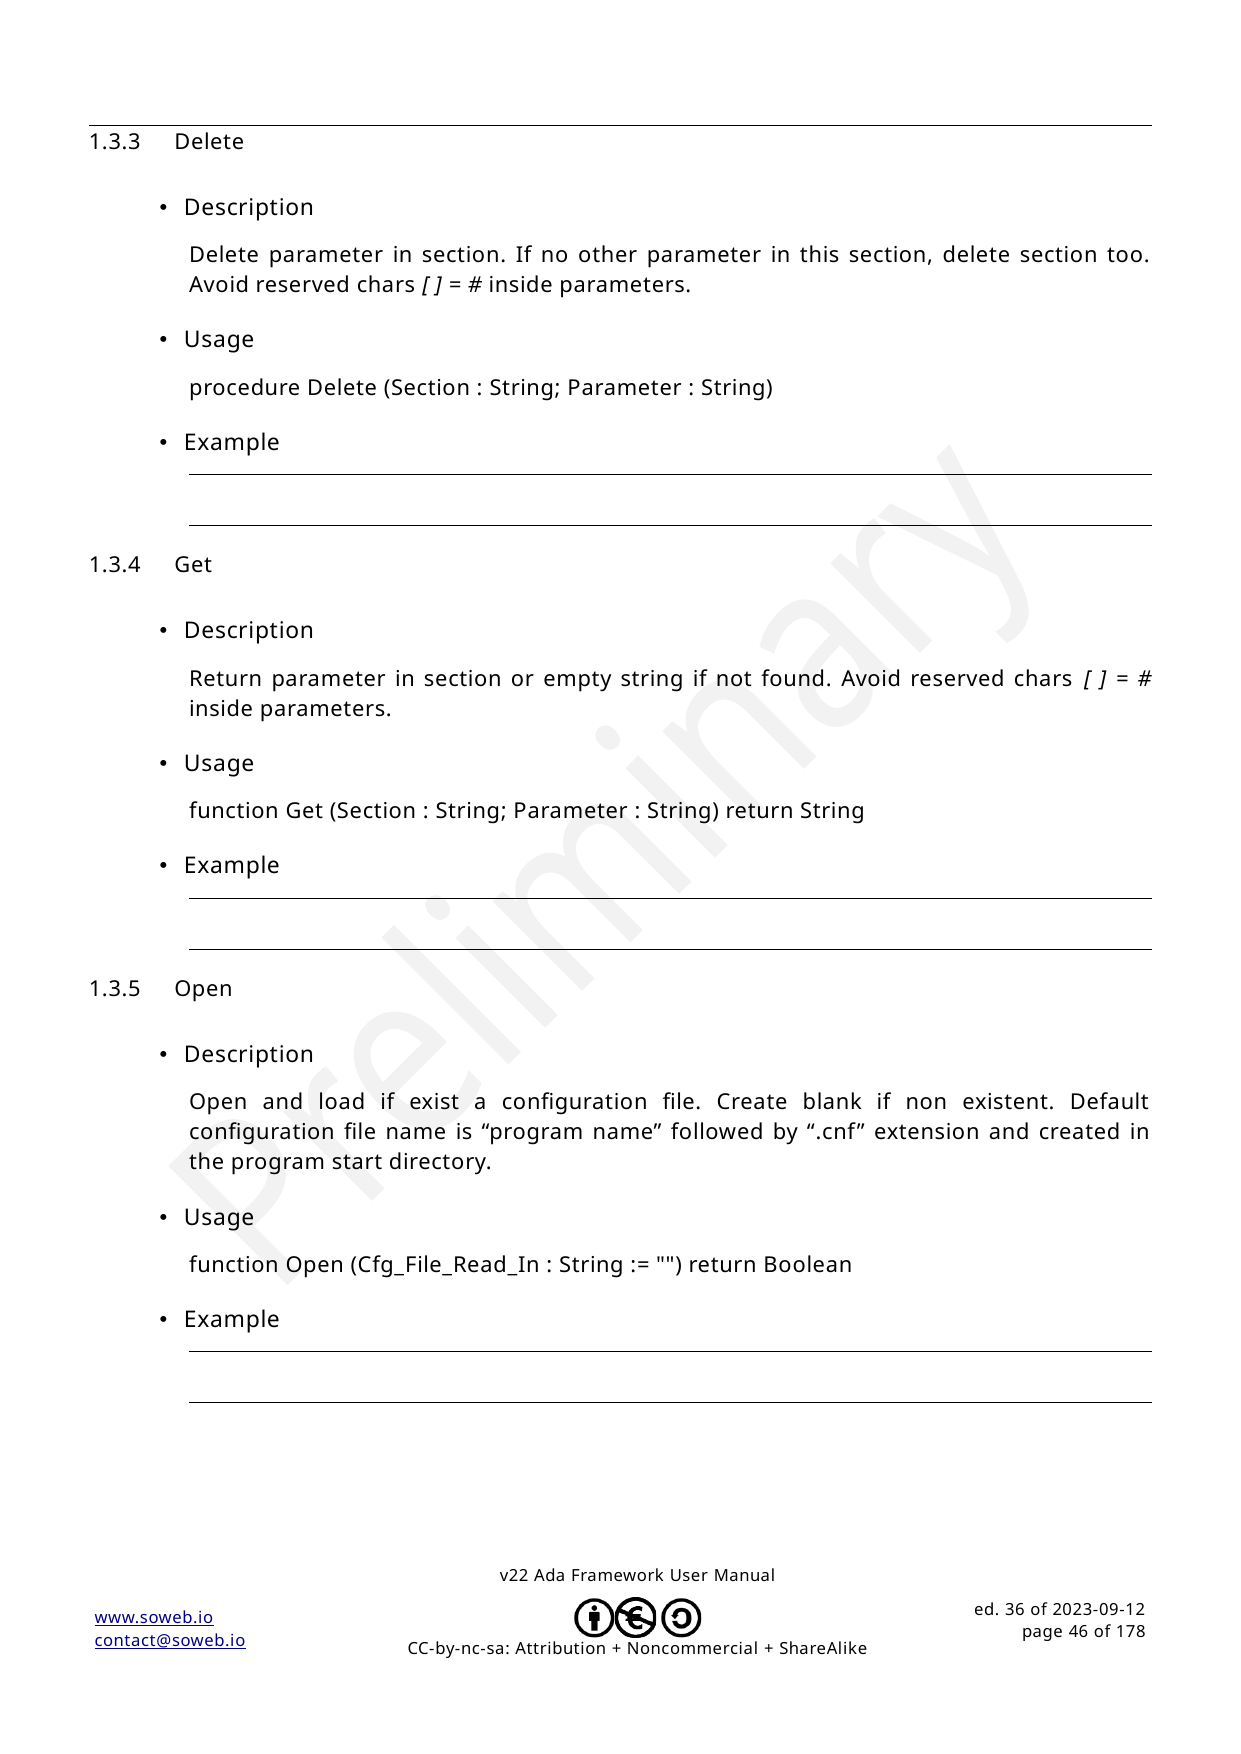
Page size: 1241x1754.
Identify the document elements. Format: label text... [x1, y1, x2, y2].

subtitle Example [159, 425, 1152, 457]
subtitle Example [159, 849, 564, 880]
subtitle [371, 1037, 421, 1068]
text Return parameter in section or empty string if not found. Avoid reserved chars [ ] = # inside parameters. [853, 663, 1152, 723]
subtitle [444, 973, 530, 1014]
subtitle [835, 614, 910, 645]
text procedure Delete (Section : String; Parameter : String) [189, 372, 1152, 402]
text Open and load if exist a configuration file. Create blank if non existent. Default configuration file name is “program name” followed by “.cnf” extension and created in the program start directory. [322, 1086, 1152, 1176]
subtitle Description [159, 190, 1152, 221]
picture [660, 1597, 702, 1638]
picture [573, 1597, 657, 1638]
subtitle Usage [255, 1200, 1152, 1231]
subtitle [907, 614, 1152, 645]
subtitle [422, 1037, 1152, 1068]
subtitle [661, 849, 1152, 880]
subtitle Description [159, 1037, 356, 1068]
subtitle [576, 849, 664, 880]
text Delete parameter in section. If no other parameter in this section, delete section too. Avoid reserved chars [ ] = # inside parameters. [189, 239, 1152, 299]
subtitle [517, 973, 1152, 1014]
text Open and load if exist a configuration file. Create blank if non existent. Default configuration file name is “program name” followed by “.cnf” extension and created in the program start directory. [189, 1086, 346, 1176]
subtitle Example [159, 1302, 1152, 1334]
subtitle [870, 549, 1004, 590]
subtitle Usage [229, 1200, 253, 1212]
subtitle [1004, 549, 1152, 590]
subtitle Usage [159, 746, 707, 778]
subtitle [537, 873, 566, 880]
subtitle [706, 746, 1152, 778]
text Return parameter in section or empty string if not found. Avoid reserved chars [ ] = # inside parameters. [189, 663, 820, 723]
text function [189, 1249, 280, 1279]
subtitle Usage [159, 1200, 232, 1231]
text function Get (Section : String; Parameter : String) return String [679, 795, 1152, 825]
text function Get (Section : String; Parameter : String) return String [189, 795, 681, 825]
subtitle Get [88, 549, 858, 590]
subtitle Description [159, 614, 775, 645]
subtitle [778, 619, 829, 645]
subtitle Usage [159, 323, 1152, 354]
text Open (Cfg_File_Read_In : String := "") return Boolean [278, 1249, 1152, 1279]
subtitle Open [88, 973, 456, 1014]
subtitle Delete [88, 126, 1152, 167]
